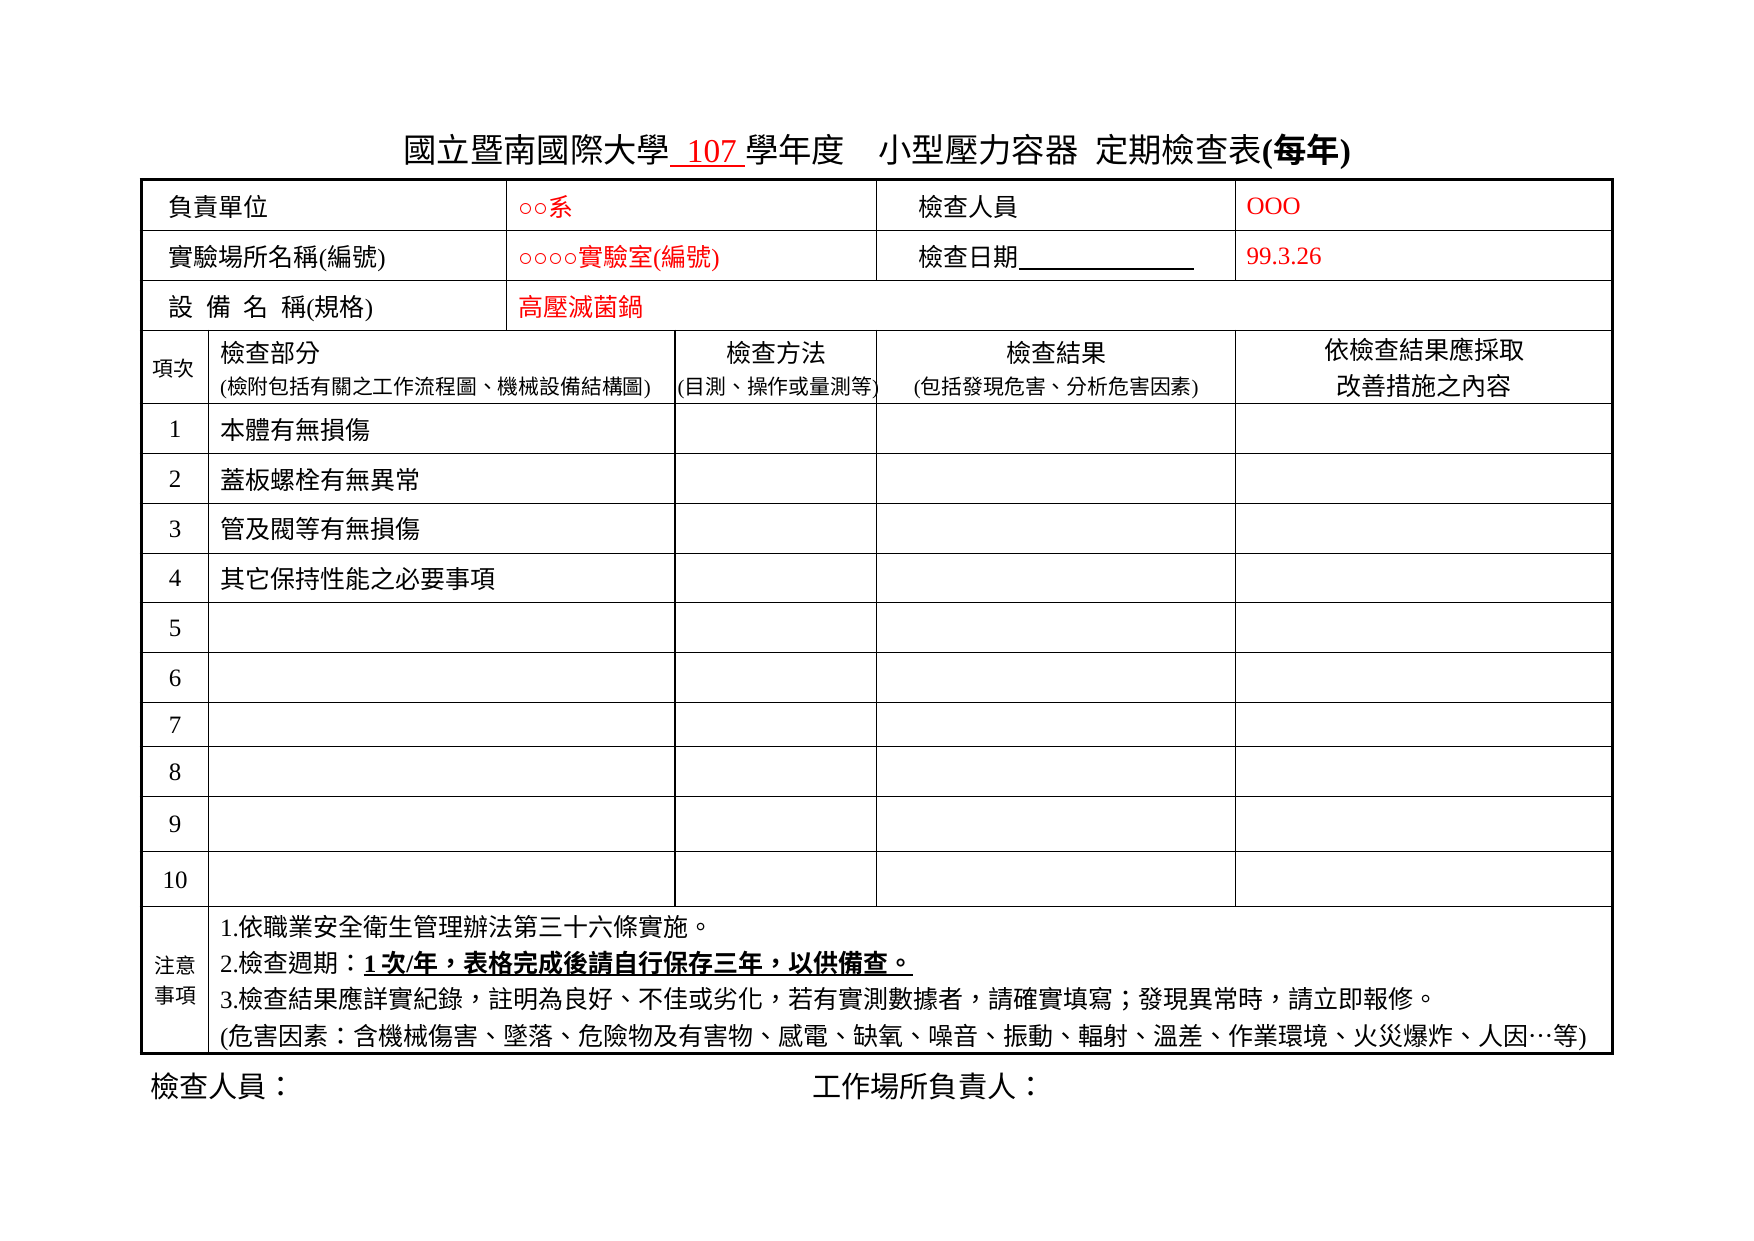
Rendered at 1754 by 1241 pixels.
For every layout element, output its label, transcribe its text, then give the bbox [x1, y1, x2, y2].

table_cell 6 [143, 653, 208, 702]
table_cell [1236, 653, 1611, 702]
table_cell 檢查方法 (目測、操作或量測等) [676, 331, 876, 403]
table_cell [676, 653, 876, 702]
table_header 負責單位 [143, 181, 506, 230]
table_cell 項次 [143, 331, 208, 403]
table_cell 9 [143, 797, 208, 851]
table_header 檢查人員 [877, 181, 1235, 230]
table_cell [877, 653, 1235, 702]
table_cell [877, 747, 1235, 796]
table_cell [877, 852, 1235, 906]
table_cell [676, 603, 876, 652]
table_cell [209, 852, 674, 906]
table_header ○○系 [507, 181, 876, 230]
table_cell [877, 797, 1235, 851]
table_cell 檢查結果 (包括發現危害、分析危害因素) [877, 331, 1235, 403]
table_cell 檢查部分 (檢附包括有關之工作流程圖、機械設備結構圖) [209, 331, 674, 403]
table_cell 99.3.26 [1236, 231, 1611, 280]
text 檢查人員： 工作場所負責人： [150, 1064, 1604, 1106]
table_cell [209, 797, 674, 851]
table_cell 1 [143, 404, 208, 453]
table_cell [676, 554, 876, 602]
table_cell [676, 703, 876, 746]
table_header OOO [1236, 181, 1611, 230]
table_cell 蓋板螺栓有無異常 [209, 454, 674, 503]
table_cell ○○○○實驗室(編號) [507, 231, 876, 280]
table_cell [1236, 852, 1611, 906]
table_cell 本體有無損傷 [209, 404, 674, 453]
table_cell [676, 797, 876, 851]
table_cell [209, 603, 674, 652]
table_cell 其它保持性能之必要事項 [209, 554, 674, 602]
table_cell 5 [143, 603, 208, 652]
table_cell [676, 454, 876, 503]
table_cell [1236, 703, 1611, 746]
table_cell [209, 653, 674, 702]
text 國立暨南國際大學 107 學年度 小型壓力容器 定期檢查表(每年) [150, 124, 1604, 172]
table_cell 3 [143, 504, 208, 552]
table_cell [1236, 404, 1611, 453]
table_cell [1236, 454, 1611, 503]
table_cell [209, 747, 674, 796]
table_cell [877, 504, 1235, 552]
table_cell [877, 454, 1235, 503]
table_cell [877, 404, 1235, 453]
table_cell [1236, 554, 1611, 602]
table_cell 10 [143, 852, 208, 906]
table_cell 注意事項 [143, 907, 208, 1052]
table_cell 8 [143, 747, 208, 796]
table_cell [676, 404, 876, 453]
table_cell [877, 603, 1235, 652]
table_cell 設 備 名 稱(規格) [143, 281, 506, 329]
table_cell 檢查日期 [877, 231, 1235, 280]
table_cell [676, 852, 876, 906]
table_cell [1236, 747, 1611, 796]
table_cell 7 [143, 703, 208, 746]
table_cell 1.依職業安全衛生管理辦法第三十六條實施。 2.檢查週期：1次/年，表格完成後請自行保存三年，以供備查。 3.檢查結果應詳實紀錄，註明為良好、不佳或劣化，若有實測數據者，請確實填寫；發現異常時，請立即報修。 (危害因素：含機械傷害、墜落、危險物及有害物、感電、缺氧、噪音、振動、輻射、溫差、作業環境、火災爆炸、人因…等) [209, 907, 1611, 1052]
table_cell 實驗場所名稱(編號) [143, 231, 506, 280]
table_cell 高壓滅菌鍋 [507, 281, 1611, 329]
table_cell 依檢查結果應採取 改善措施之內容 [1236, 331, 1611, 403]
table_cell 2 [143, 454, 208, 503]
table_cell [676, 504, 876, 552]
table_cell [209, 703, 674, 746]
table_cell [1236, 504, 1611, 552]
table_cell [1236, 797, 1611, 851]
table_cell [877, 703, 1235, 746]
table_cell [676, 747, 876, 796]
table_cell 管及閥等有無損傷 [209, 504, 674, 552]
table_cell 4 [143, 554, 208, 602]
table_cell [877, 554, 1235, 602]
table_cell [1236, 603, 1611, 652]
